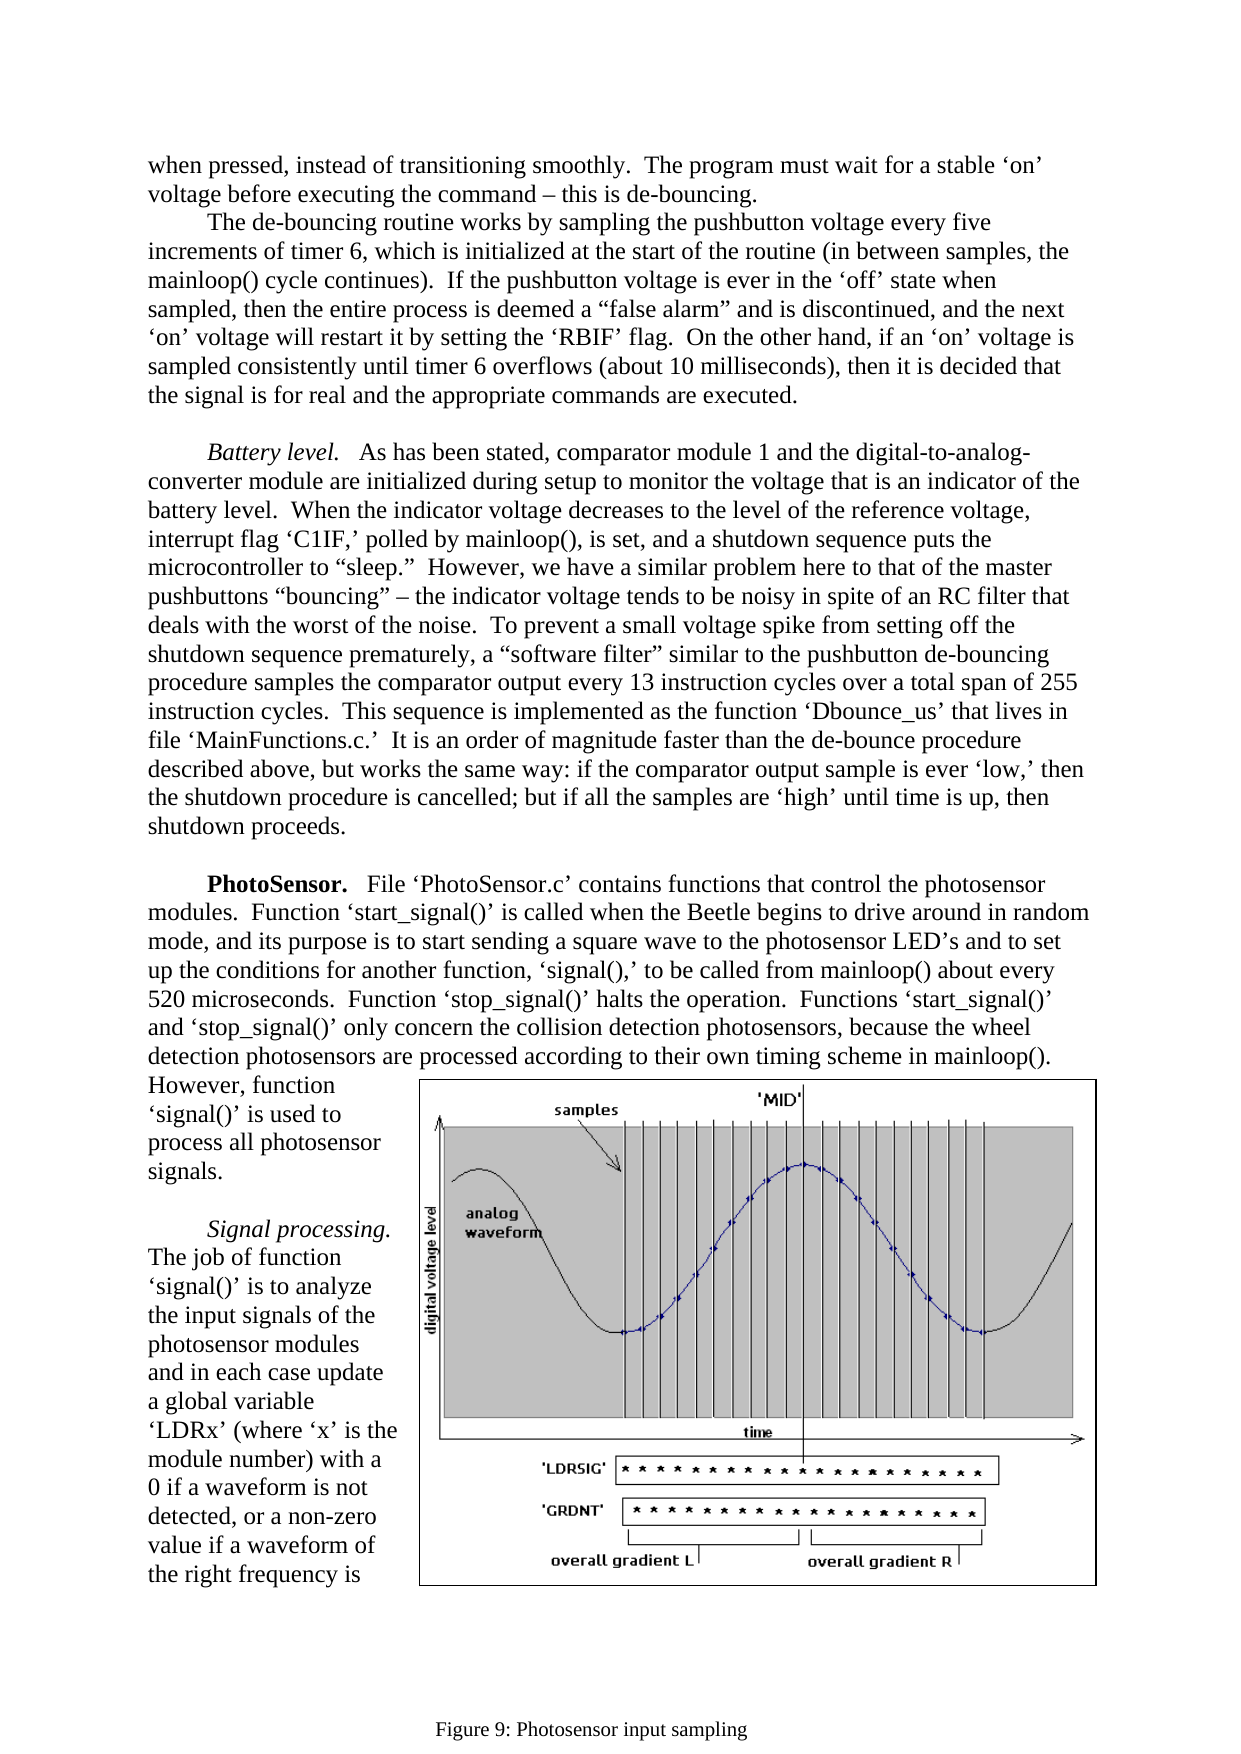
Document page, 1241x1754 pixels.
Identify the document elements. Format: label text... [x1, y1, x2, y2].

text Battery level. As has been stated, comparator module 1 and the digital-to-analog-converter module are initialized during setup to monitor the voltage that is an indicator of the battery level. When the indicator voltage decreases to the level of the reference voltage, interrupt flag ‘C1IF,’ polled by mainloop(), is set, and a shutdown sequence puts the microcontroller to “sleep.” However, we have a similar problem here to that of the master pushbuttons “bouncing” – the indicator voltage tends to be noisy in spite of an RC filter that deals with the worst of the noise. To prevent a small voltage spike from setting off the shutdown sequence prematurely, a “software filter” similar to the pushbutton de-bouncing procedure samples the comparator output every 13 instruction cycles over a total span of 255 instruction cycles. This sequence is implemented as the function ‘Dbounce_us’ that lives in file ‘MainFunctions.c.’ It is an order of magnitude faster than the de-bounce procedure described above, but works the same way: if the comparator output sample is ever ‘low,’ then the shutdown procedure is cancelled; but if all the samples are ‘high’ until time is up, then shutdown proceeds. [148, 437, 1092, 840]
text PhotoSensor. File ‘PhotoSensor.c’ contains functions that control the photosensor modules. Function ‘start_signal()’ is called when the Beetle begins to drive around in random mode, and its purpose is to start sending a square wave to the photosensor LED’s and to set up the conditions for another function, ‘signal(),’ to be called from mainloop() about every 520 microseconds. Function ‘stop_signal()’ halts the operation. Functions ‘start_signal()’ and ‘stop_signal()’ only concern the collision detection photosensors, because the wheel detection photosensors are processed according to their own timing scheme in mainloop(). However, function ‘signal()’ is used to process all photosensor signals. [148, 869, 1096, 1586]
text Signal processing. The job of function ‘signal()’ is to analyze the input signals of the photosensor modules and in each case update a global variable ‘LDRx’ (where ‘x’ is the module number) with a 0 if a waveform is not detected, or a non-zero value if a waveform of the right frequency is [148, 1214, 419, 1587]
text The de-bouncing routine works by sampling the pushbutton voltage every five increments of timer 6, which is initialized at the start of the routine (in between samples, the mainloop() cycle continues). If the pushbutton voltage is ever in the ‘off’ state when sampled, then the entire process is deemed a “false alarm” and is discontinued, and the next ‘on’ voltage will restart it by setting the ‘RBIF’ flag. On the other hand, if an ‘on’ voltage is sampled consistently until timer 6 overflows (about 10 milliseconds), then it is decided that the signal is for real and the appropriate commands are executed. [148, 207, 1092, 409]
text when pressed, instead of transitioning smoothly. The program must wait for a stable ‘on’ voltage before executing the command – this is de-bouncing. [148, 150, 1092, 207]
text Figure 9: Photosensor input sampling [435, 1717, 750, 1741]
